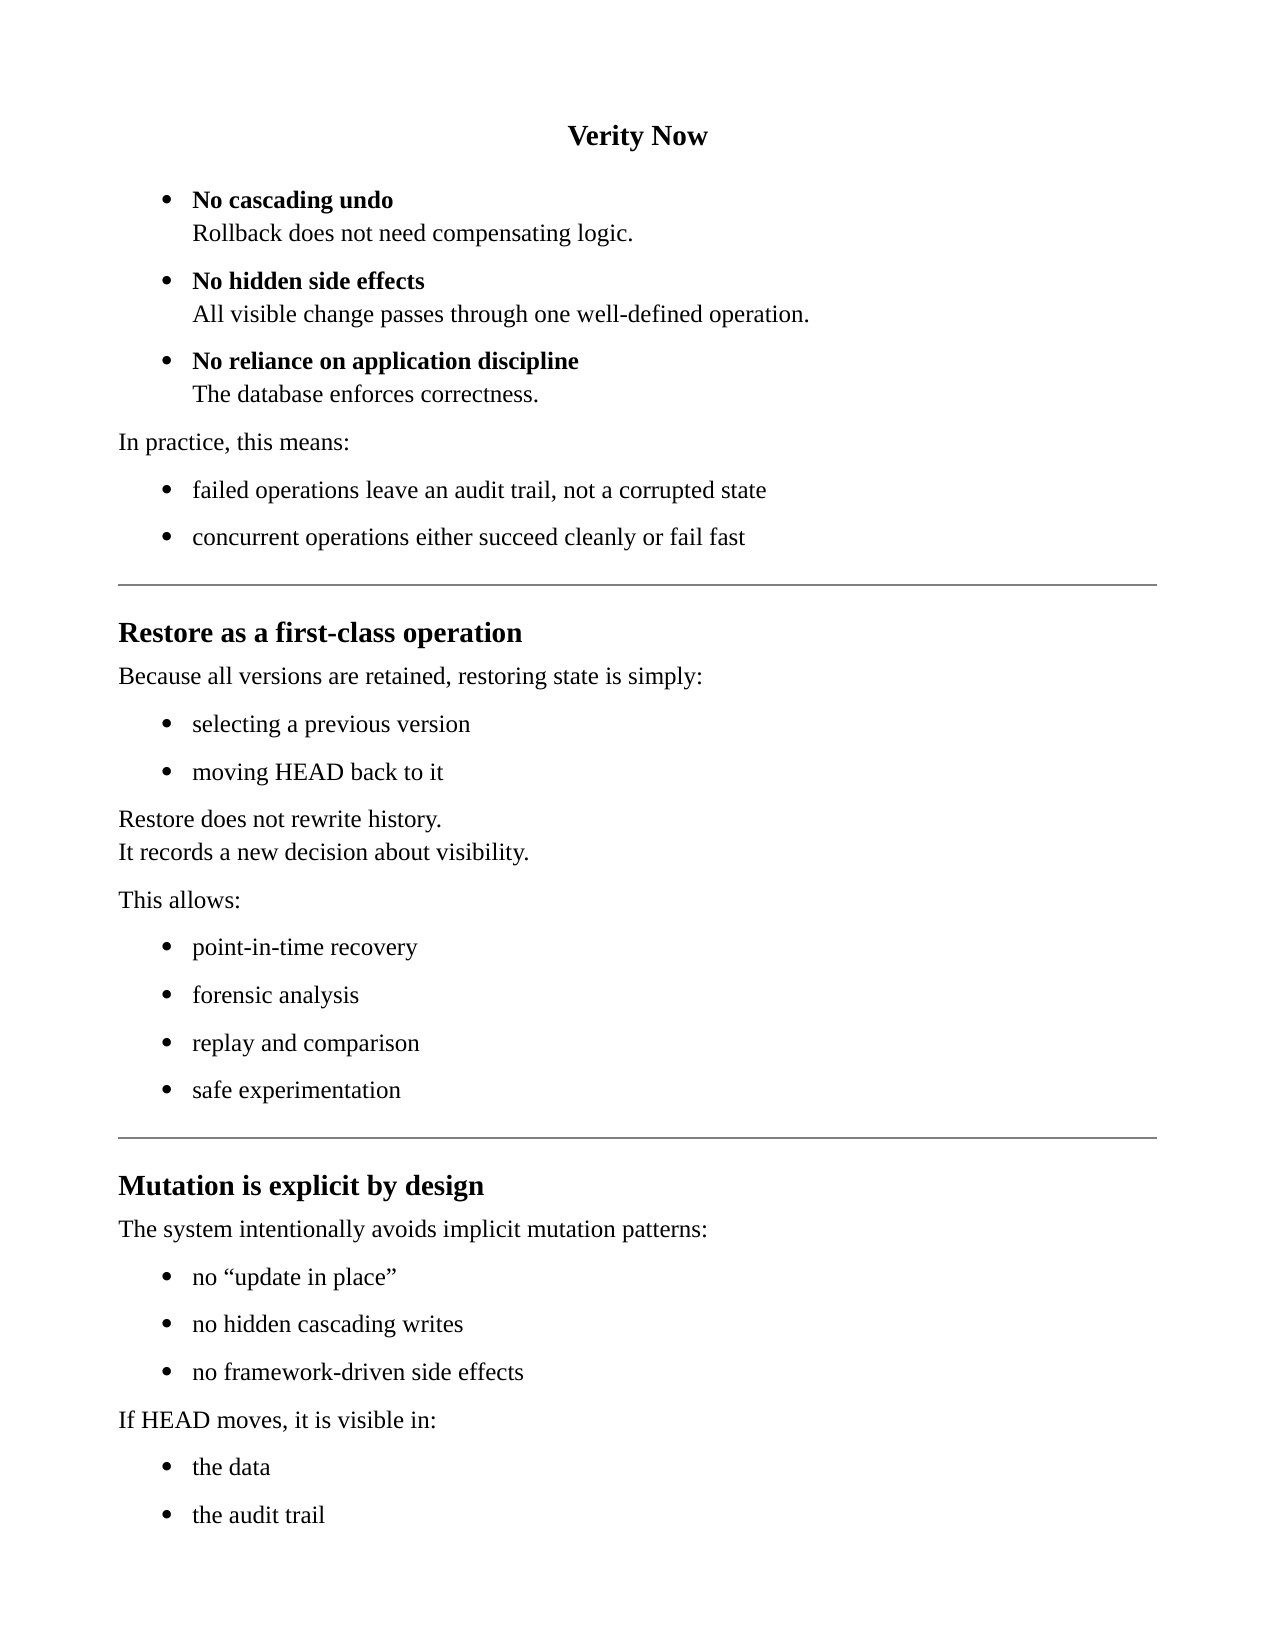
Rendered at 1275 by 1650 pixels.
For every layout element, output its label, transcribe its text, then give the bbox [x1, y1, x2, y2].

list the audit trail [162, 1500, 1157, 1529]
text Restore does not rewrite history. It records a new decision about visibility. [118, 804, 1157, 866]
text In practice, this means: [118, 427, 1157, 456]
list No hidden side effects All visible change passes through one well-defined operation. [162, 266, 1157, 328]
text If HEAD moves, it is visible in: [118, 1405, 1157, 1433]
text The system intentionally avoids implicit mutation patterns: [118, 1214, 1157, 1243]
list replay and comparison [162, 1028, 1157, 1056]
text This allows: [118, 885, 1157, 913]
list concurrent operations either succeed cleanly or fail fast [162, 522, 1157, 551]
subtitle Restore as a first-class operation [118, 615, 1157, 649]
list no “update in place” [162, 1262, 1157, 1291]
list no framework-driven side effects [162, 1357, 1157, 1386]
list No cascading undo Rollback does not need compensating logic. [162, 185, 1157, 247]
list the data [162, 1452, 1157, 1481]
list No reliance on application discipline The database enforces correctness. [162, 346, 1157, 408]
subtitle Mutation is explicit by design [118, 1168, 1157, 1202]
list safe experimentation [162, 1075, 1157, 1104]
list forensic analysis [162, 980, 1157, 1009]
list selecting a previous version [162, 709, 1157, 738]
list point-in-time recovery [162, 932, 1157, 961]
list no hidden cascading writes [162, 1309, 1157, 1338]
list failed operations leave an audit trail, not a corrupted state [162, 475, 1157, 503]
list moving HEAD back to it [162, 757, 1157, 785]
text Because all versions are retained, restoring state is simply: [118, 661, 1157, 690]
